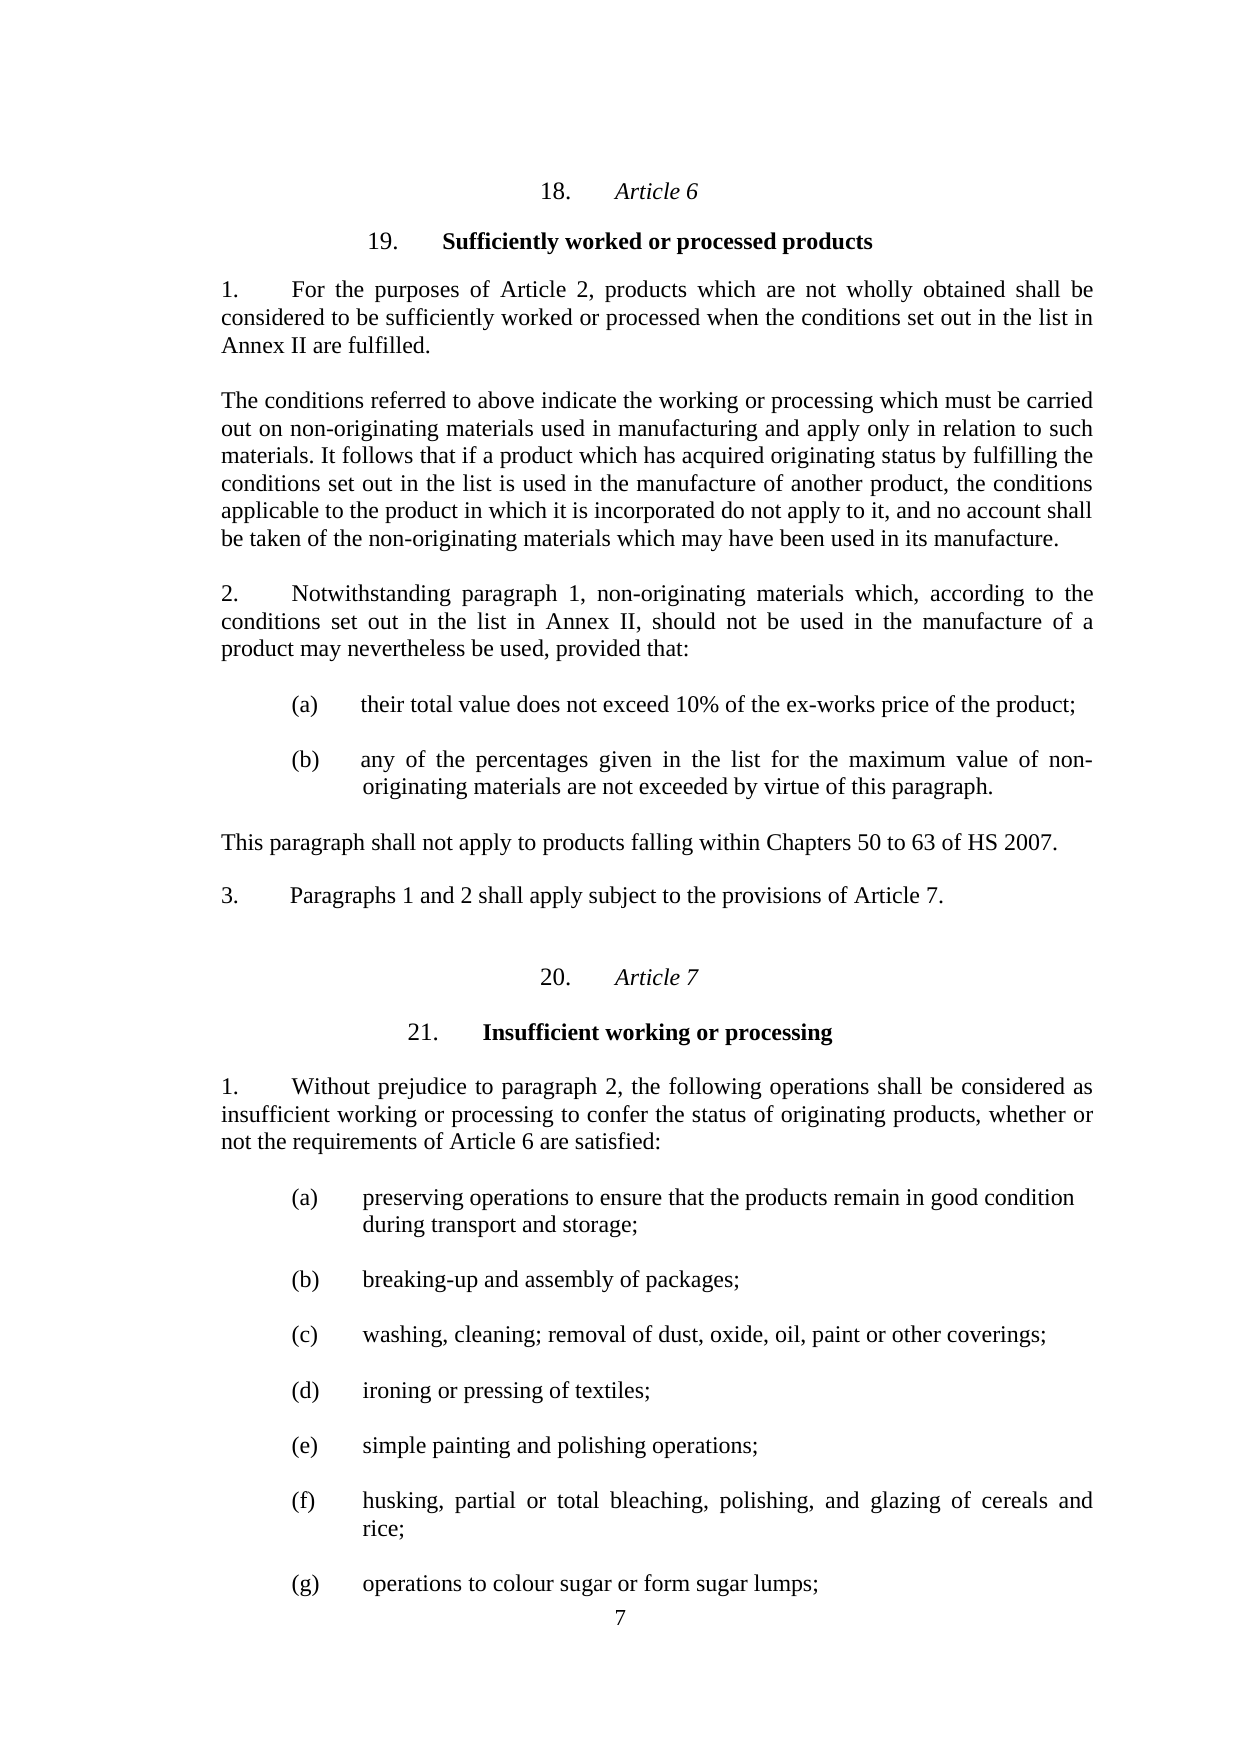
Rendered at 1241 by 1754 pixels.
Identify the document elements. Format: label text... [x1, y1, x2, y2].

list For the purposes of Article 2, products which are not wholly obtained shall be considered to be sufficiently worked or processed when the conditions set out in the list in Annex II are fulfilled. [221, 276, 1095, 358]
text This paragraph shall not apply to products falling within Chapters 50 to 63 of HS 2007. [221, 828, 1095, 855]
list husking, partial or total bleaching, polishing, and glazing of cereals and rice; [291, 1486, 1095, 1541]
text The conditions referred to above indicate the working or processing which must be carried out on non-originating materials used in manufacturing and apply only in relation to such materials. It follows that if a product which has acquired originating status by fulfilling the conditions set out in the list is used in the manufacture of another product, the conditions applicable to the product in which it is incorporated do not apply to it, and no account shall be taken of the non-originating materials which may have been used in its manufacture. [221, 386, 1095, 552]
list washing, cleaning; removal of dust, oxide, oil, paint or other coverings; [291, 1321, 1095, 1348]
list ironing or pressing of textiles; [291, 1376, 1095, 1403]
list preserving operations to ensure that the products remain in good condition during transport and storage; [291, 1182, 1095, 1238]
list operations to colour sugar or form sugar lumps; [291, 1569, 1095, 1597]
subtitle Sufficiently worked or processed products [150, 226, 1090, 255]
list Notwithstanding paragraph 1, non-originating materials which, according to the conditions set out in the list in Annex II, should not be used in the manufacture of a product may nevertheless be used, provided that: [221, 579, 1095, 662]
list Without prejudice to paragraph 2, the following operations shall be considered as insufficient working or processing to confer the status of originating products, whether or not the requirements of Article 6 are satisfied: [221, 1072, 1095, 1155]
subtitle Article 6 [150, 176, 1090, 205]
subtitle Insufficient working or processing [150, 1017, 1090, 1046]
list any of the percentages given in the list for the maximum value of non-originating materials are not exceeded by virtue of this paragraph. [291, 745, 1095, 800]
list breaking-up and assembly of packages; [291, 1265, 1095, 1293]
list simple painting and polishing operations; [291, 1431, 1095, 1458]
list Paragraphs 1 and 2 shall apply subject to the provisions of Article 7. [221, 882, 1095, 909]
list their total value does not exceed 10% of the ex-works price of the product; [291, 689, 1095, 717]
subtitle Article 7 [150, 962, 1090, 991]
